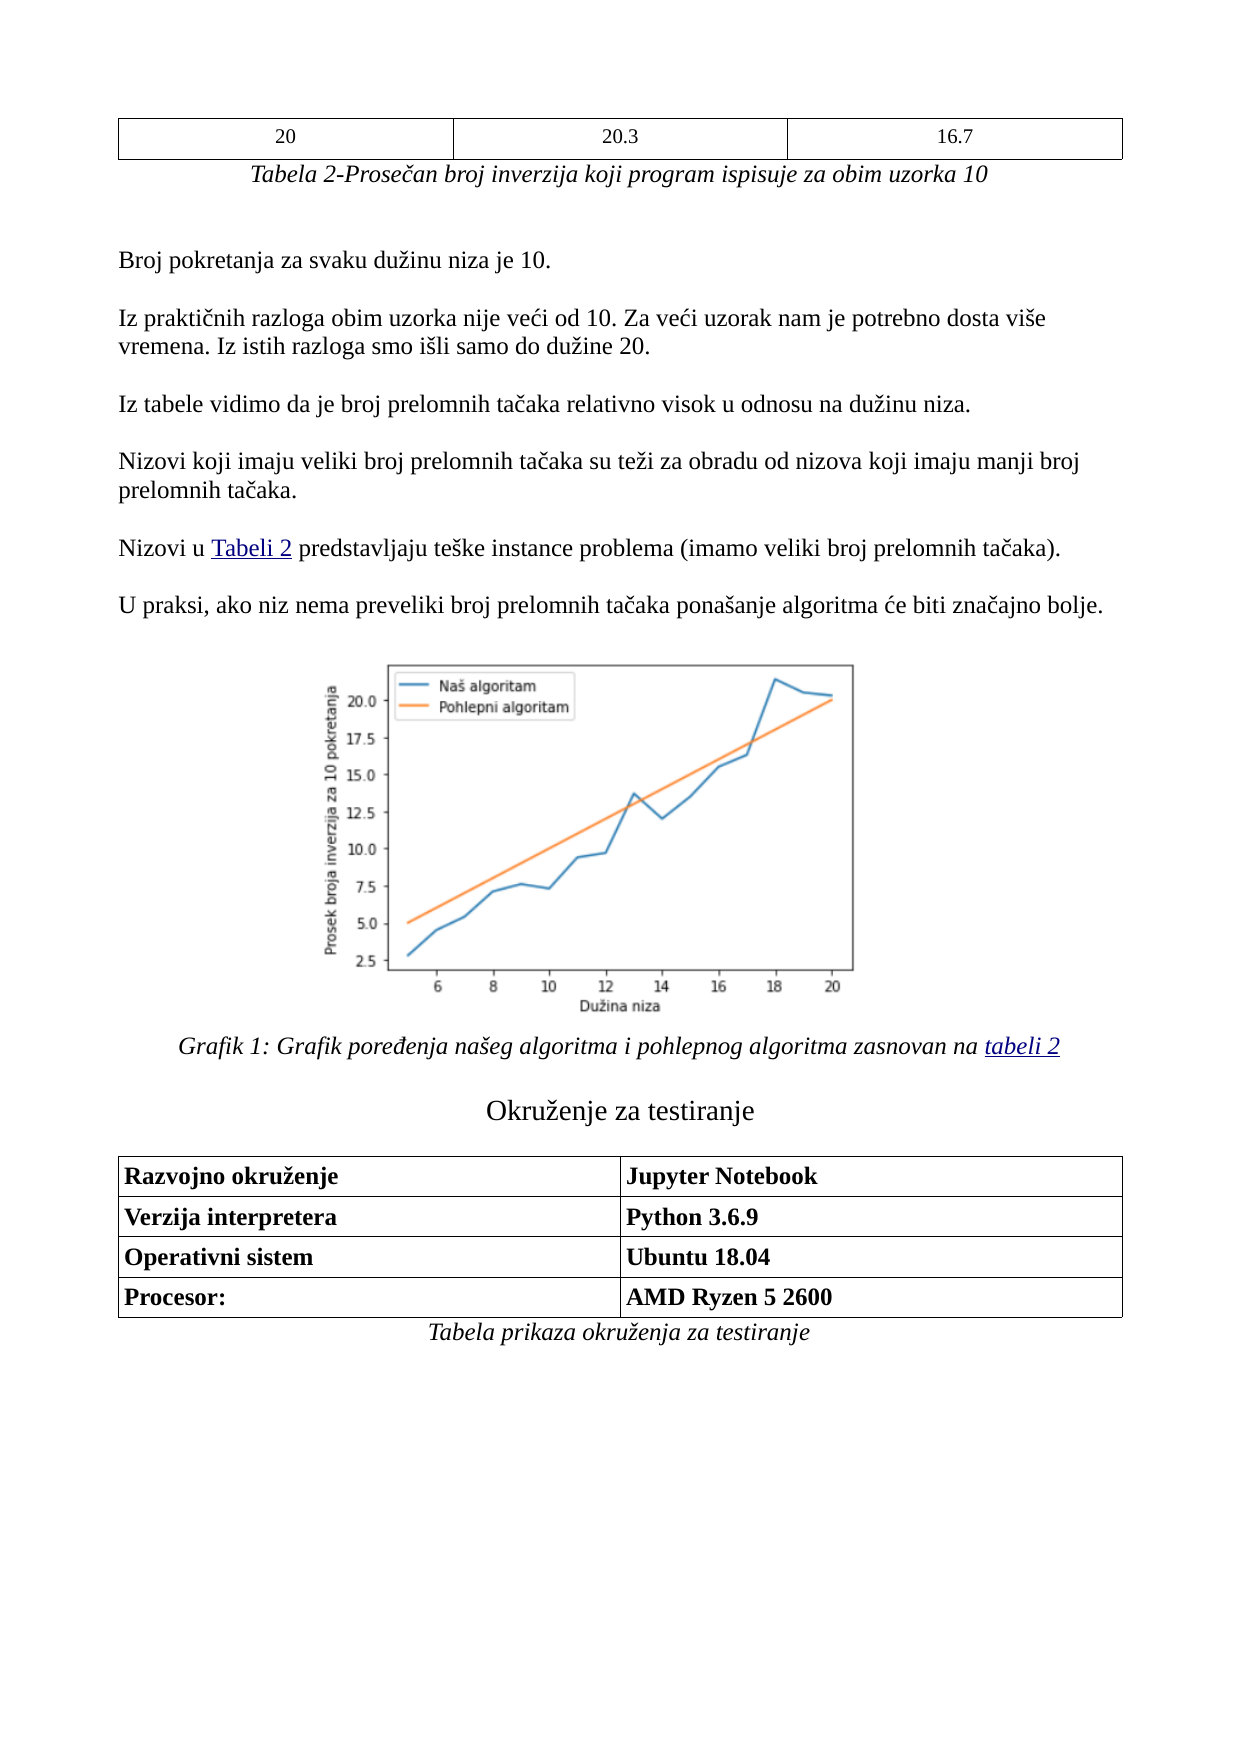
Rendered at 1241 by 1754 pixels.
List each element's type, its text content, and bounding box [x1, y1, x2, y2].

table_cell Procesor: [119, 1278, 620, 1317]
text Tabela prikaza okruženja za testiranje [118, 1318, 1122, 1346]
picture [262, 652, 902, 1027]
text U praksi, ako niz nema preveliki broj prelomnih tačaka ponašanje algoritma će biti značajno bolje. [118, 590, 1122, 619]
table_cell AMD Ryzen 5 2600 [621, 1278, 1122, 1317]
text Broj pokretanja za svaku dužinu niza je 10. [118, 245, 1122, 274]
text Grafik 1: Grafik poređenja našeg algoritma i pohlepnog algoritma zasnovan na tabeli 2 [118, 1031, 1122, 1060]
table_cell 20 [119, 119, 453, 159]
table_cell Verzija interpretera [119, 1197, 620, 1236]
text Tabela 2-Prosečan broj inverzija koji program ispisuje za obim uzorka 10 [118, 160, 1122, 188]
table_header Razvojno okruženje [119, 1157, 620, 1196]
text Iz tabele vidimo da je broj prelomnih tačaka relativno visok u odnosu na dužinu niza. [118, 389, 1122, 418]
table_cell Python 3.6.9 [621, 1197, 1122, 1236]
table_cell 16.7 [788, 119, 1122, 159]
table_cell Operativni sistem [119, 1237, 620, 1277]
table_header Jupyter Notebook [621, 1157, 1122, 1196]
text Nizovi u Tabeli 2 predstavljaju teške instance problema (imamo veliki broj prelomnih tačaka). [118, 533, 1122, 561]
text Iz praktičnih razloga obim uzorka nije veći od 10. Za veći uzorak nam je potrebno dosta više vremena. Iz istih razloga smo išli samo do dužine 20. [118, 303, 1122, 360]
table_cell Ubuntu 18.04 [621, 1237, 1122, 1277]
text Okruženje za testiranje [118, 1093, 1122, 1127]
text Nizovi koji imaju veliki broj prelomnih tačaka su teži za obradu od nizova koji imaju manji broj prelomnih tačaka. [118, 446, 1122, 504]
table_cell 20.3 [454, 119, 787, 159]
